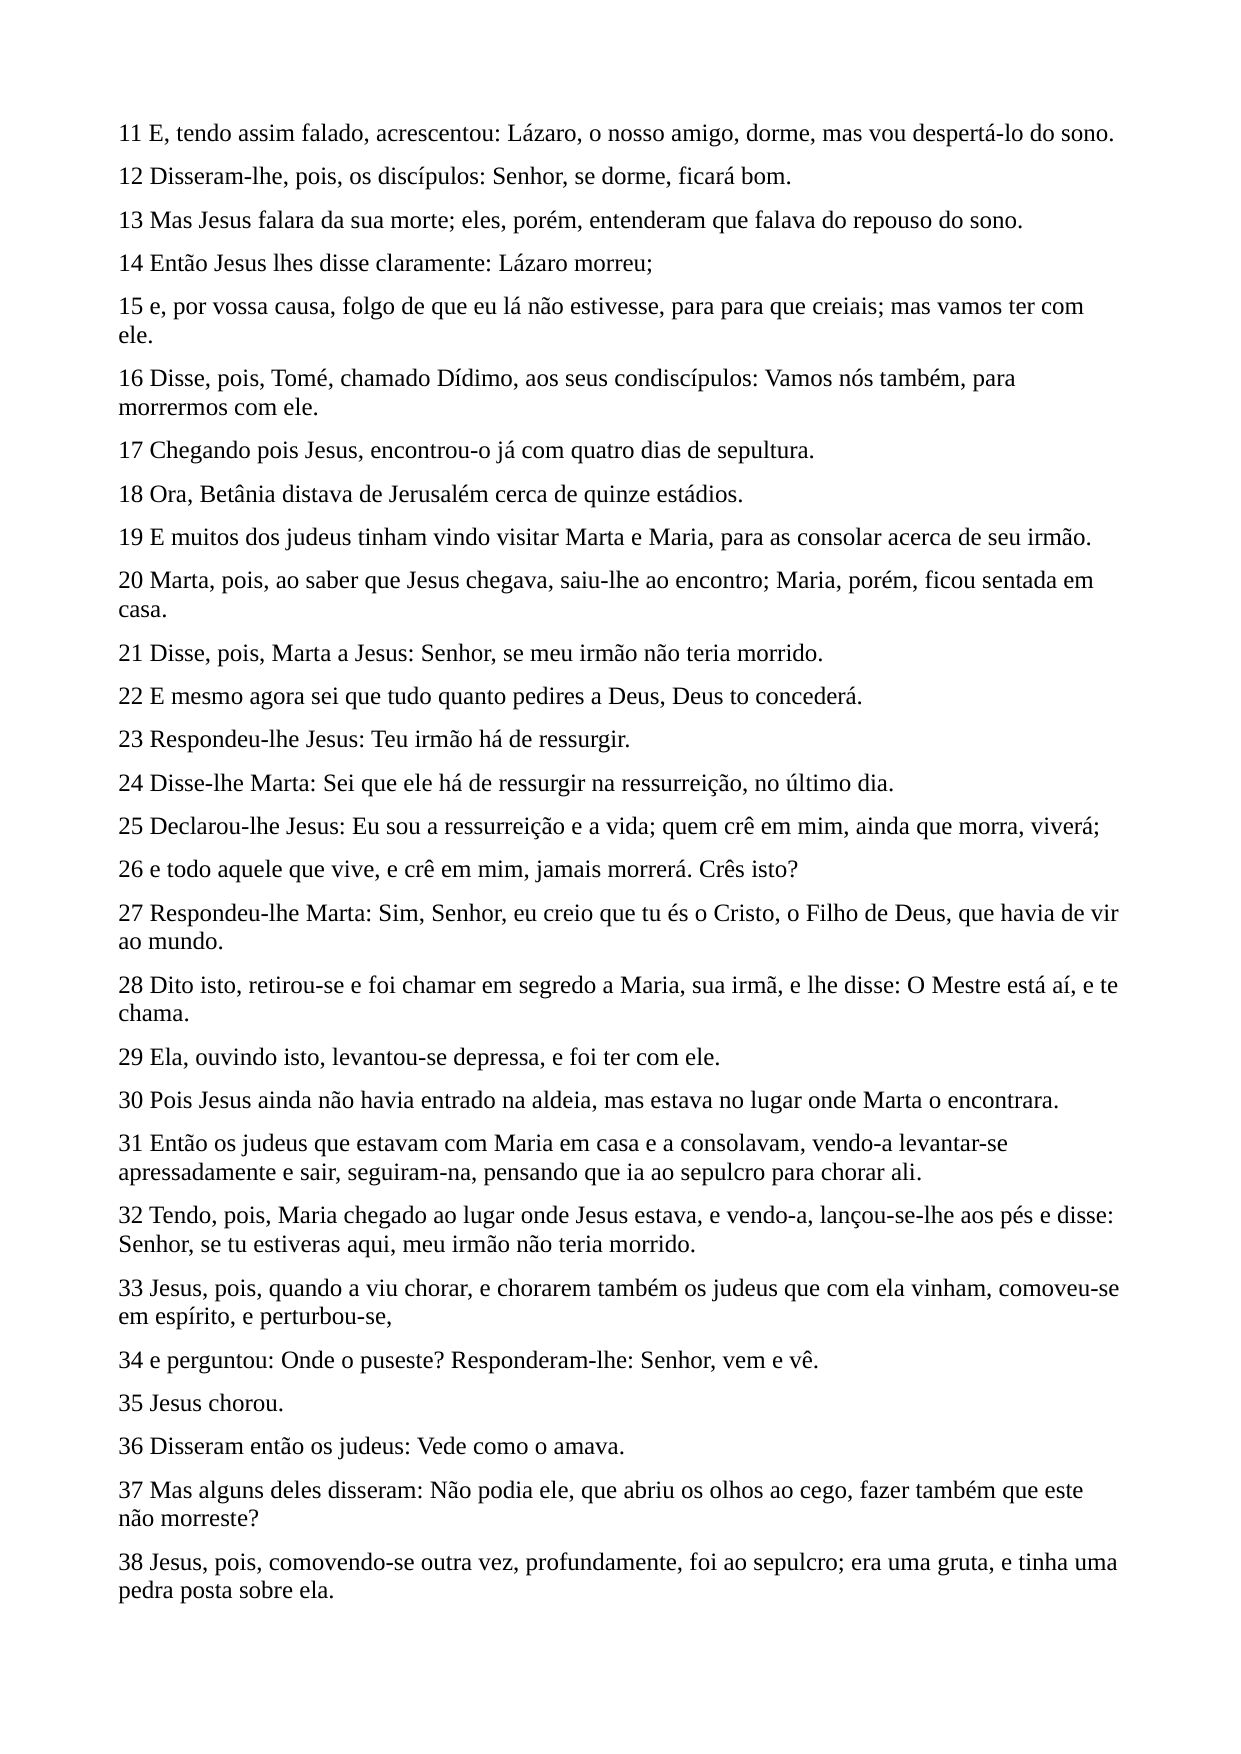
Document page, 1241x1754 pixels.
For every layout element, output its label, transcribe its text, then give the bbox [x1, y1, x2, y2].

text 29 Ela, ouvindo isto, levantou-se depressa, e foi ter com ele. [118, 1042, 1122, 1071]
text 18 Ora, Betânia distava de Jerusalém cerca de quinze estádios. [118, 479, 1122, 508]
text 37 Mas alguns deles disseram: Não podia ele, que abriu os olhos ao cego, fazer também que este não morreste? [118, 1475, 1122, 1532]
text 20 Marta, pois, ao saber que Jesus chegava, saiu-lhe ao encontro; Maria, porém, ficou sentada em casa. [118, 566, 1122, 623]
text 38 Jesus, pois, comovendo-se outra vez, profundamente, foi ao sepulcro; era uma gruta, e tinha uma pedra posta sobre ela. [118, 1547, 1122, 1604]
text 32 Tendo, pois, Maria chegado ao lugar onde Jesus estava, e vendo-a, lançou-se-lhe aos pés e disse: Senhor, se tu estiveras aqui, meu irmão não teria morrido. [118, 1201, 1122, 1258]
text 25 Declarou-lhe Jesus: Eu sou a ressurreição e a vida; quem crê em mim, ainda que morra, viverá; [118, 811, 1122, 840]
text 33 Jesus, pois, quando a viu chorar, e chorarem também os judeus que com ela vinham, comoveu-se em espírito, e perturbou-se, [118, 1273, 1122, 1330]
text 26 e todo aquele que vive, e crê em mim, jamais morrerá. Crês isto? [118, 854, 1122, 883]
text 16 Disse, pois, Tomé, chamado Dídimo, aos seus condiscípulos: Vamos nós também, para morrermos com ele. [118, 363, 1122, 421]
text 27 Respondeu-lhe Marta: Sim, Senhor, eu creio que tu és o Cristo, o Filho de Deus, que havia de vir ao mundo. [118, 898, 1122, 955]
text 21 Disse, pois, Marta a Jesus: Senhor, se meu irmão não teria morrido. [118, 638, 1122, 666]
text 24 Disse-lhe Marta: Sei que ele há de ressurgir na ressurreição, no último dia. [118, 768, 1122, 796]
text 22 E mesmo agora sei que tudo quanto pedires a Deus, Deus to concederá. [118, 681, 1122, 710]
text 19 E muitos dos judeus tinham vindo visitar Marta e Maria, para as consolar acerca de seu irmão. [118, 522, 1122, 551]
text 12 Disseram-lhe, pois, os discípulos: Senhor, se dorme, ficará bom. [118, 161, 1122, 190]
text 14 Então Jesus lhes disse claramente: Lázaro morreu; [118, 248, 1122, 277]
text 23 Respondeu-lhe Jesus: Teu irmão há de ressurgir. [118, 724, 1122, 753]
text 28 Dito isto, retirou-se e foi chamar em segredo a Maria, sua irmã, e lhe disse: O Mestre está aí, e te chama. [118, 970, 1122, 1027]
text 36 Disseram então os judeus: Vede como o amava. [118, 1431, 1122, 1460]
text 15 e, por vossa causa, folgo de que eu lá não estivesse, para para que creiais; mas vamos ter com ele. [118, 291, 1122, 349]
text 31 Então os judeus que estavam com Maria em casa e a consolavam, vendo-a levantar-se apressadamente e sair, seguiram-na, pensando que ia ao sepulcro para chorar ali. [118, 1128, 1122, 1186]
text 35 Jesus chorou. [118, 1388, 1122, 1417]
text 11 E, tendo assim falado, acrescentou: Lázaro, o nosso amigo, dorme, mas vou despertá-lo do sono. [118, 118, 1122, 147]
text 30 Pois Jesus ainda não havia entrado na aldeia, mas estava no lugar onde Marta o encontrara. [118, 1085, 1122, 1114]
text 34 e perguntou: Onde o puseste? Responderam-lhe: Senhor, vem e vê. [118, 1345, 1122, 1373]
text 17 Chegando pois Jesus, encontrou-o já com quatro dias de sepultura. [118, 436, 1122, 464]
text 13 Mas Jesus falara da sua morte; eles, porém, entenderam que falava do repouso do sono. [118, 205, 1122, 233]
